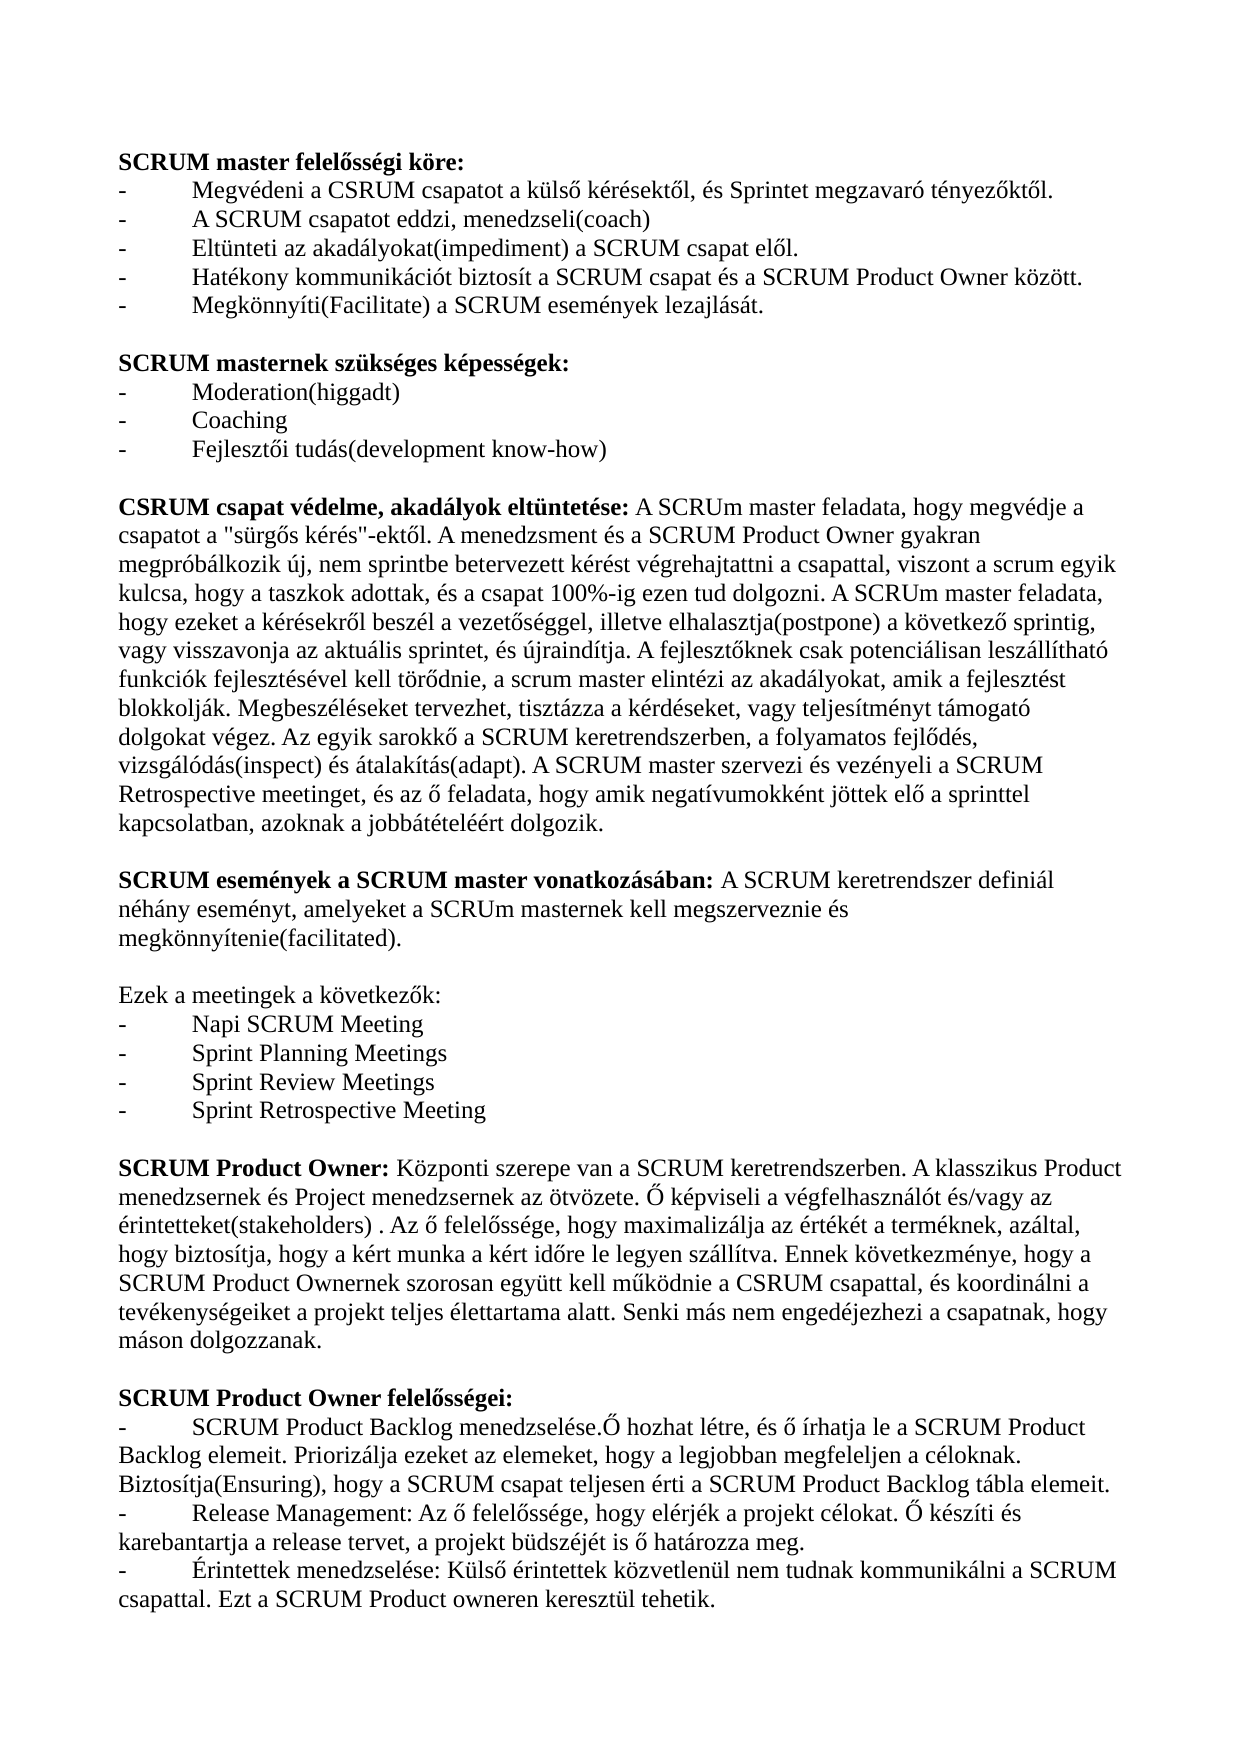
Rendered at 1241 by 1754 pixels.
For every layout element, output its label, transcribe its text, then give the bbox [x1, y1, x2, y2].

text - Coaching [118, 406, 1122, 434]
text - Sprint Planning Meetings [118, 1038, 1122, 1067]
text - Napi SCRUM Meeting [118, 1009, 1122, 1038]
text - SCRUM Product Backlog menedzselése.Ő hozhat létre, és ő írhatja le a SCRUM Product Backlog elemeit. Priorizálja ezeket az elemeket, hogy a legjobban megfeleljen a céloknak. Biztosítja(Ensuring), hogy a SCRUM csapat teljesen érti a SCRUM Product Backlog tábla elemeit. [118, 1412, 1122, 1498]
text - Megkönnyíti(Facilitate) a SCRUM események lezajlását. [118, 291, 1122, 319]
text SCRUM master felelősségi köre: [118, 147, 1122, 176]
text - Hatékony kommunikációt biztosít a SCRUM csapat és a SCRUM Product Owner között. [118, 262, 1122, 291]
text - Sprint Retrospective Meeting [118, 1096, 1122, 1124]
text Ezek a meetingek a következők: [118, 981, 1122, 1009]
text - Fejlesztői tudás(development know-how) [118, 434, 1122, 463]
text - Release Management: Az ő felelőssége, hogy elérjék a projekt célokat. Ő készíti és karebantartja a release tervet, a projekt büdszéjét is ő határozza meg. [118, 1498, 1122, 1556]
text SCRUM masternek szükséges képességek: [118, 348, 1122, 377]
text CSRUM csapat védelme, akadályok eltüntetése: A SCRUm master feladata, hogy megvédje a csapatot a "sürgős kérés"-ektől. A menedzsment és a SCRUM Product Owner gyakran megpróbálkozik új, nem sprintbe betervezett kérést végrehajtattni a csapattal, viszont a scrum egyik kulcsa, hogy a taszkok adottak, és a csapat 100%-ig ezen tud dolgozni. A SCRUm master feladata, hogy ezeket a kérésekről beszél a vezetőséggel, illetve elhalasztja(postpone) a következő sprintig, vagy visszavonja az aktuális sprintet, és újraindítja. A fejlesztőknek csak potenciálisan leszállítható funkciók fejlesztésével kell törődnie, a scrum master elintézi az akadályokat, amik a fejlesztést blokkolják. Megbeszéléseket tervezhet, tisztázza a kérdéseket, vagy teljesítményt támogató dolgokat végez. Az egyik sarokkő a SCRUM keretrendszerben, a folyamatos fejlődés, vizsgálódás(inspect) és átalakítás(adapt). A SCRUM master szervezi és vezényeli a SCRUM Retrospective meetinget, és az ő feladata, hogy amik negatívumokként jöttek elő a sprinttel kapcsolatban, azoknak a jobbátételéért dolgozik. [118, 492, 1122, 837]
text - Moderation(higgadt) [118, 377, 1122, 406]
text - A SCRUM csapatot eddzi, menedzseli(coach) [118, 204, 1122, 233]
text - Érintettek menedzselése: Külső érintettek közvetlenül nem tudnak kommunikálni a SCRUM csapattal. Ezt a SCRUM Product owneren keresztül tehetik. [118, 1556, 1122, 1613]
text SCRUM Product Owner felelősségei: [118, 1383, 1122, 1412]
text - Megvédeni a CSRUM csapatot a külső kérésektől, és Sprintet megzavaró tényezőktől. [118, 176, 1122, 204]
text SCRUM Product Owner: Központi szerepe van a SCRUM keretrendszerben. A klasszikus Product menedzsernek és Project menedzsernek az ötvözete. Ő képviseli a végfelhasználót és/vagy az érintetteket(stakeholders) . Az ő felelőssége, hogy maximalizálja az értékét a terméknek, azáltal, hogy biztosítja, hogy a kért munka a kért időre le legyen szállítva. Ennek következménye, hogy a SCRUM Product Ownernek szorosan együtt kell működnie a CSRUM csapattal, és koordinálni a tevékenységeiket a projekt teljes élettartama alatt. Senki más nem engedéjezhezi a csapatnak, hogy máson dolgozzanak. [118, 1153, 1122, 1354]
text SCRUM események a SCRUM master vonatkozásában: A SCRUM keretrendszer definiál néhány eseményt, amelyeket a SCRUm masternek kell megszerveznie és megkönnyítenie(facilitated). [118, 866, 1122, 952]
text - Sprint Review Meetings [118, 1067, 1122, 1096]
text - Eltünteti az akadályokat(impediment) a SCRUM csapat elől. [118, 233, 1122, 262]
